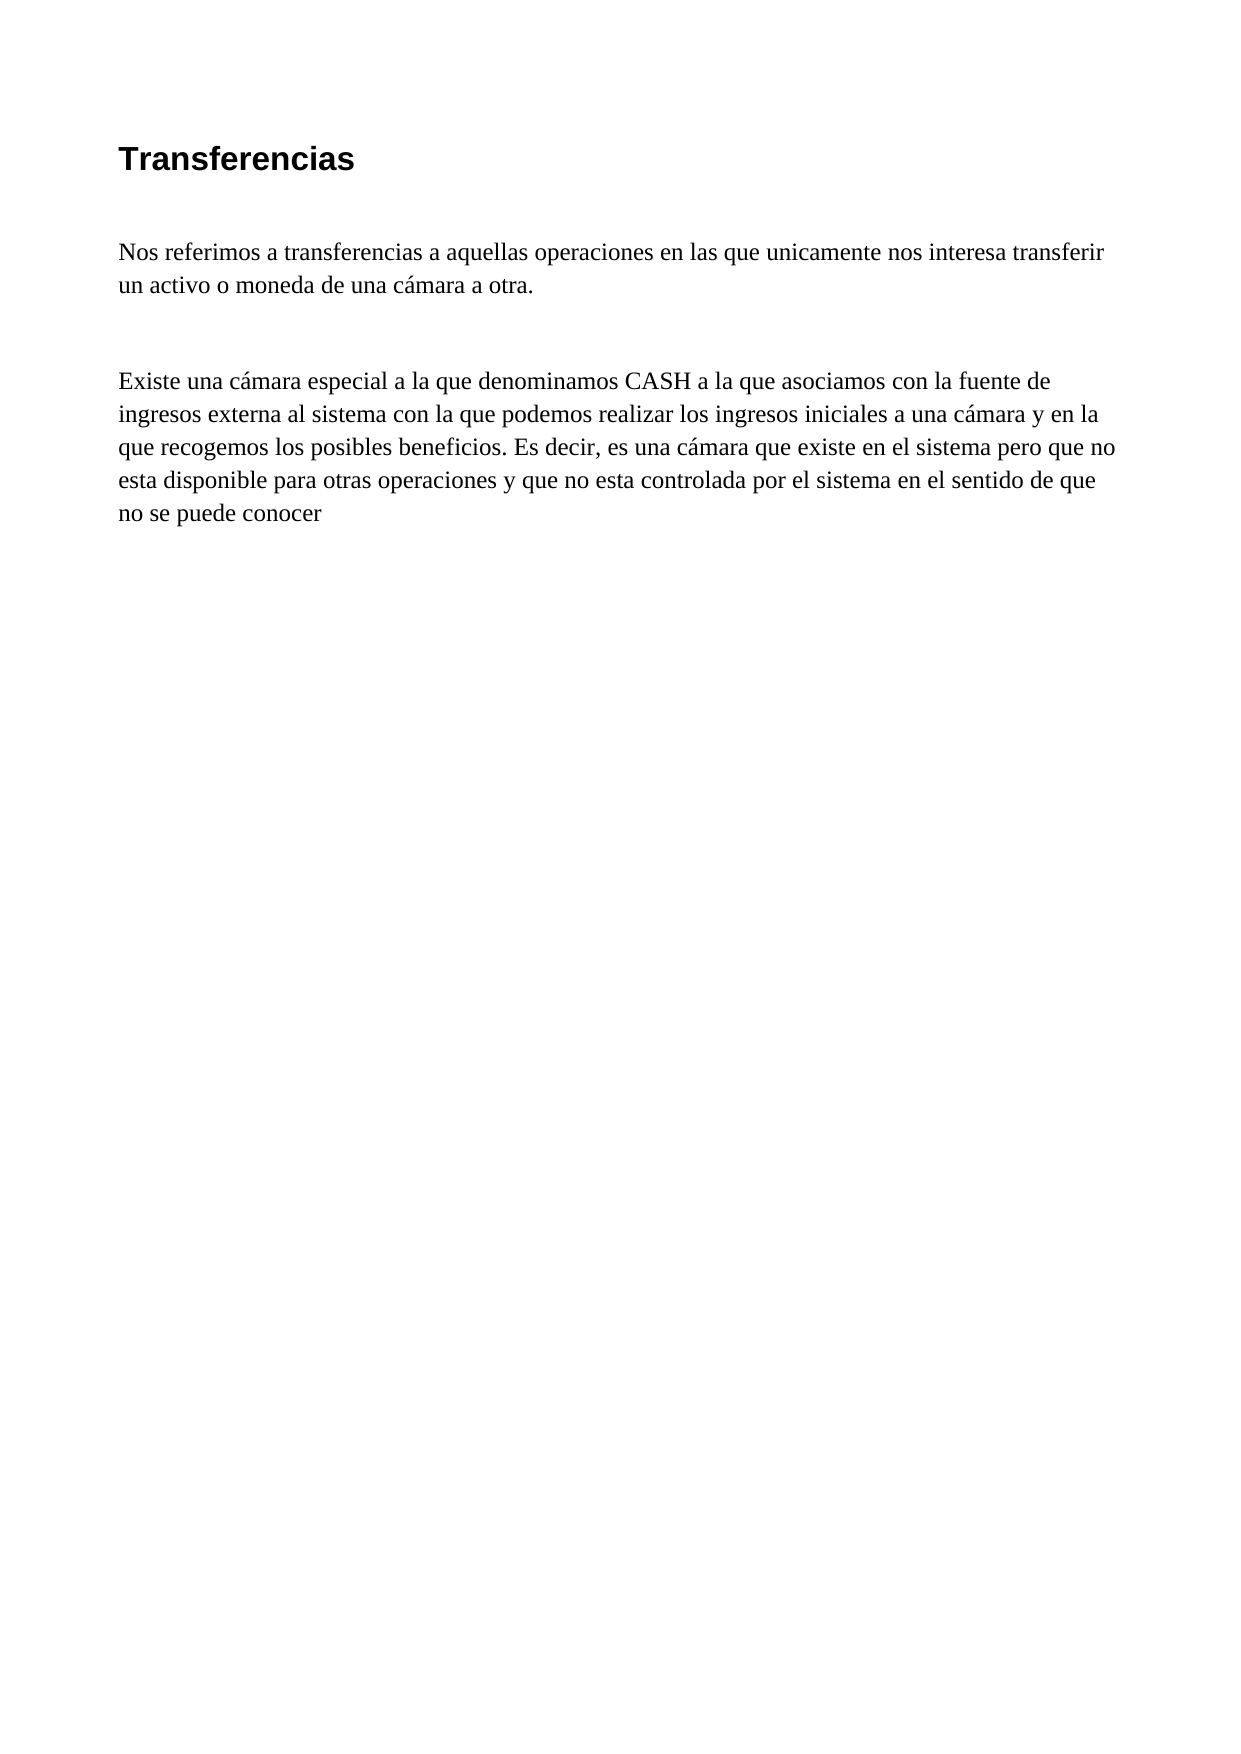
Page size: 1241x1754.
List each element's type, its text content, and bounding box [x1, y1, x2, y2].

subtitle Transferencias [118, 139, 1122, 177]
text Existe una cámara especial a la que denominamos CASH a la que asociamos con la fuente de ingresos externa al sistema con la que podemos realizar los ingresos iniciales a una cámara y en la que recogemos los posibles beneficios. Es decir, es una cámara que existe en el sistema pero que no esta disponible para otras operaciones y que no esta controlada por el sistema en el sentido de que no se puede conocer [118, 366, 1122, 527]
text Nos referimos a transferencias a aquellas operaciones en las que unicamente nos interesa transferir un activo o moneda de una cámara a otra. [118, 237, 1122, 299]
